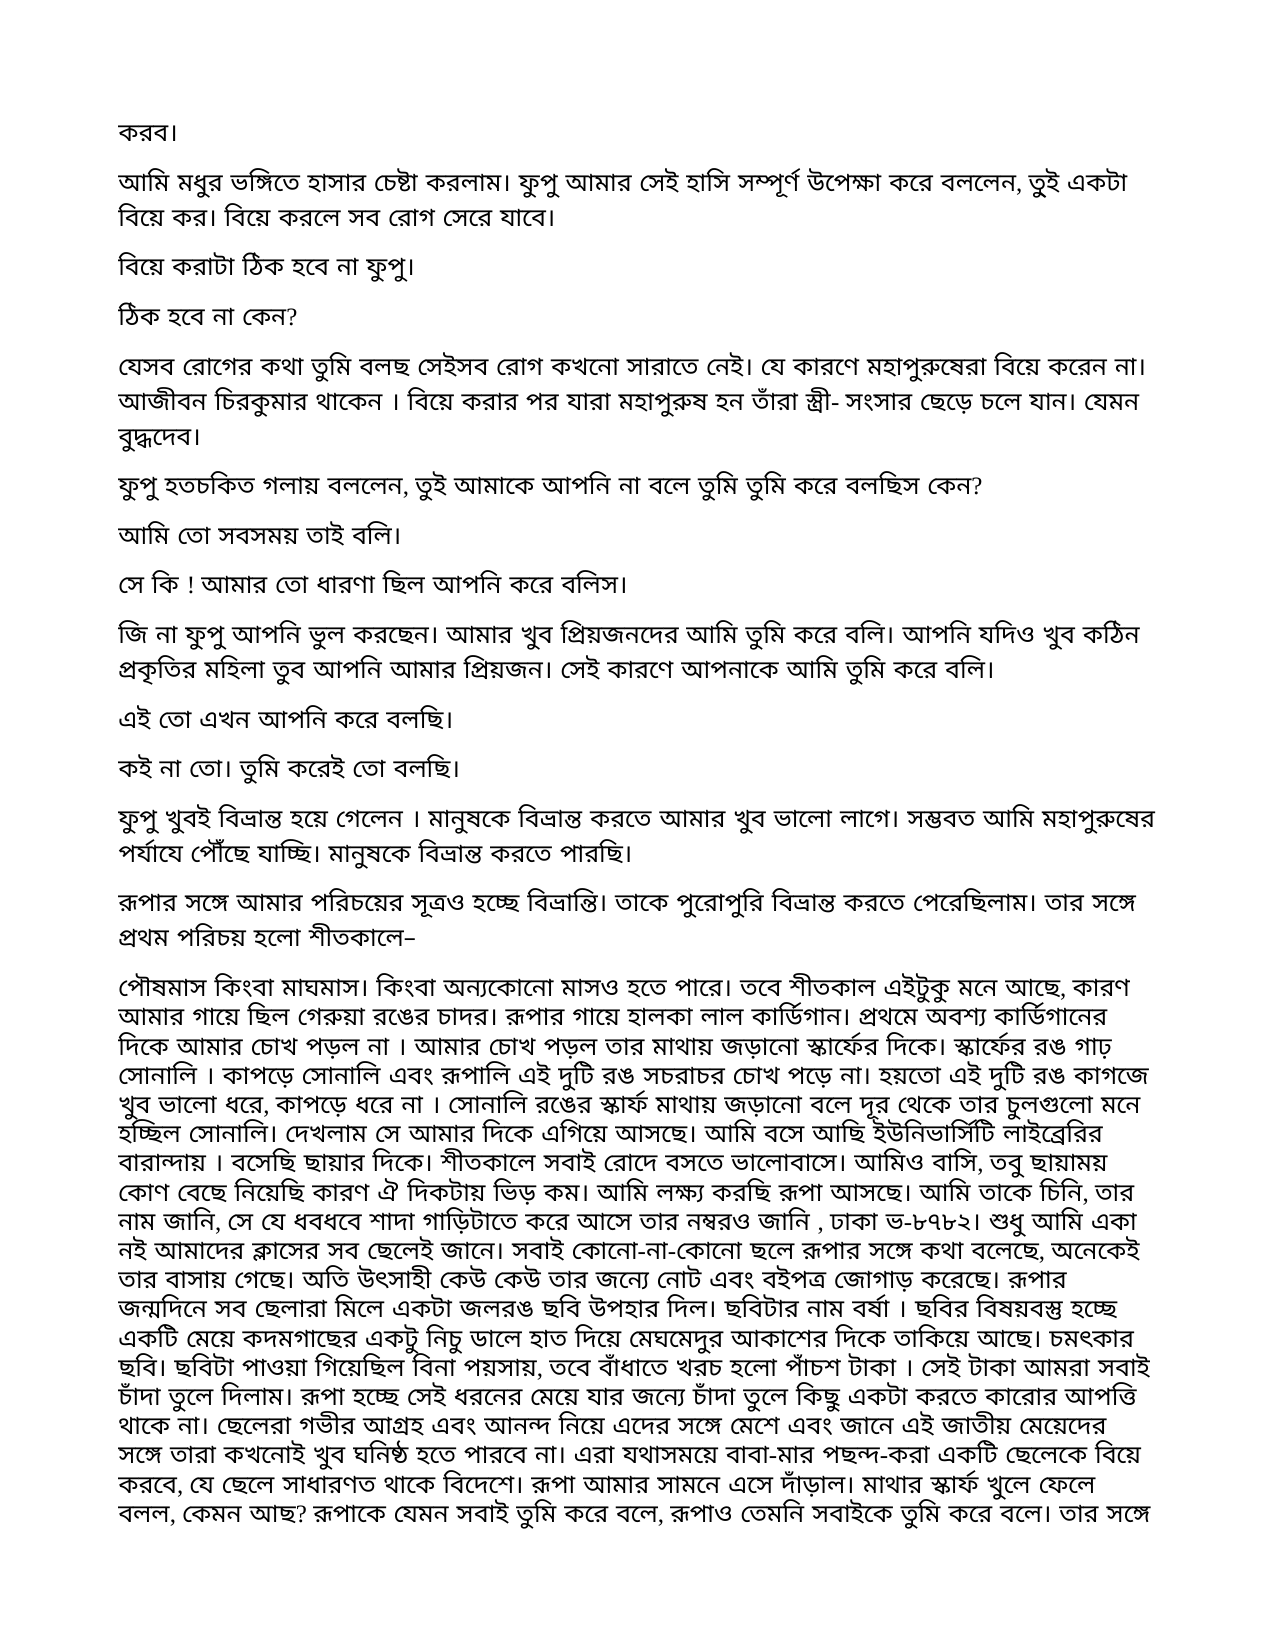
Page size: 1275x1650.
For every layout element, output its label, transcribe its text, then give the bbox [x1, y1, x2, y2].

text আমি তো সবসময় তাই বলি। [118, 521, 1157, 550]
text যেসব রোগের কথা তুমি বলছ সেইসব রোগ কখনো সারাতে নেই। যে কারণে মহাপুরুষেরা বিয়ে করেন না। আজীবন চিরকুমার থাকেন । বিয়ে করার পর যারা মহাপুরুষ হন তাঁরা স্ত্রী- সংসার ছেড়ে চলে যান। যেমন বুদ্ধদেব। [118, 352, 1157, 451]
text জি না ফুপু আপনি ভুল করছেন। আমার খুব প্রিয়জনদের আমি তুমি করে বলি। আপনি যদিও খুব কঠিন প্রকৃতির মহিলা তুব আপনি আমার প্রিয়জন। সেই কারণে আপনাকে আমি তুমি করে বলি। [118, 620, 1157, 684]
text সে কি ! আমার তো ধারণা ছিল আপনি করে বলিস। [118, 571, 1157, 600]
text ফুপু খুবই বিভ্রান্ত হয়ে গেলেন । মানুষকে বিভ্রান্ত করতে আমার খুব ভালো লাগে। সম্ভবত আমি মহাপুরুষের পর্যাযে পৌঁছে যাচ্ছি। মানুষকে বিভ্রান্ত করতে পারছি। [118, 804, 1157, 868]
text বিয়ে করাটা ঠিক হবে না ফুপু। [118, 252, 1157, 282]
text এই তো এখন আপনি করে বলছি। [118, 705, 1157, 734]
text কই না তো। তুমি করেই তো বলছি। [118, 754, 1157, 784]
text ফুপু হতচকিত গলায় বললেন, তুই আমাকে আপনি না বলে তুমি তুমি করে বলছিস কেন? [118, 471, 1157, 501]
text রূপার সঙ্গে আমার পরিচয়ের সূত্রও হচ্ছে বিভ্রান্তি। তাকে পুরোপুরি বিভ্রান্ত করতে পেরেছিলাম। তার সঙ্গে প্রথম পরিচয় হলো শীতকালে– [118, 889, 1157, 953]
text আমি মধুর ভঙ্গিতে হাসার চেষ্টা করলাম। ফুপু আমার সেই হাসি সম্পূর্ণ উপেক্ষা করে বললেন, তু্‌ই একটা বিয়ে কর। বিয়ে করলে সব রোগ সেরে যাবে। [118, 168, 1157, 232]
text ঠিক হবে না কেন? [118, 302, 1157, 331]
text করব। [118, 118, 1157, 147]
text পৌষমাস কিংবা মাঘমাস। কিংবা অন্যকোনো মাসও হতে পারে। তবে শীতকাল এইটুকু মনে আছে, কারণ আমার গায়ে ছিল গেরুয়া রঙের চাদর। রূপার গায়ে হালকা লাল কার্ডিগান। প্রথমে অবশ্য কার্ডিগানের দিকে আমার চোখ পড়ল না । আমার চোখ পড়ল তার মাথায় জড়ানো স্কার্ফের দিকে। স্কার্ফের রঙ গাঢ় সোনালি । কাপড়ে সোনালি এবং রূপালি এই দুটি রঙ সচরাচর চোখ পড়ে না। হয়তো এই দুটি রঙ কাগজে খুব ভালো ধরে, কাপড়ে ধরে না । সোনালি রঙের স্কার্ফ মাথায় জড়ানো বলে দূর থেকে তার চুলগুলো মনে হচ্ছিল সোনালি। দেখলাম সে আমার দিকে এগিয়ে আসছে। আমি বসে আছি ইউনিভার্সিটি লাইব্রেরির বারান্দায় । বসেছি ছায়ার দিকে। শীতকালে সবাই রোদে বসতে ভালোবাসে। আমিও বাসি, তবু ছায়াময় কোণ বেছে নিয়েছি কারণ ঐ দিকটায় ভিড় কম। আমি লক্ষ্য করছি রূপা আসছে। আমি তাকে চিনি, তার নাম জানি, সে যে ধবধবে শাদা গাড়িটাতে করে আসে তার নম্বরও জানি , ঢাকা ভ-৮৭৮২। শুধু আমি একা নই আমাদের ক্লাসের সব ছেলেই জানে। সবাই কোনো-না-কোনো ছলে রূপার সঙ্গে কথা বলেছে, অনেকেই তার বাসায় গেছে। অতি উৎসাহী কেউ কেউ তার জন্যে নোট এবং বইপত্র জোগাড় করেছে। রূপার জন্মদিনে সব ছেলারা মিলে একটা জলরঙ ছবি উপহার দিল। ছবিটার নাম বর্ষা । ছবির বিষয়বস্তু হচ্ছে একটি মেয়ে কদমগাছের একটু নিচু ডালে হাত দিয়ে মেঘমেদুর আকাশের দিকে তাকিয়ে আছে। চমৎকার ছবি। ছবিটা পাওয়া গিয়েছিল বিনা পয়সায়, তবে বাঁধাতে খরচ হলো পাঁচশ টাকা । সেই টাকা আমরা সবাই চাঁদা তুলে দিলাম। রূপা হচ্ছে সেই ধরনের মেয়ে যার জন্যে চাঁদা তুলে কিছু একটা করতে কারোর আপত্তি থাকে না। ছেলেরা গভীর আগ্রহ এবং আনন্দ নিয়ে এদের সঙ্গে মেশে এবং জানে এই জাতীয় মেয়েদের সঙ্গে তারা কখনোই খুব ঘনিষ্ঠ হতে পারবে না। এরা যথাসময়ে বাবা-মার পছন্দ-করা একটি ছেলেকে বিয়ে করবে, যে ছেলে সাধারণত থাকে বিদেশে। রূপা আমার সামনে এসে দাঁড়াল। মাথার স্কার্ফ খুলে ফেলে বলল, কেমন আছ? রূপাকে যেমন সবাই তুমি করে বলে, রূপাও তেমনি সবাইকে তুমি করে বলে। তার সঙ্গে [118, 973, 1157, 1528]
